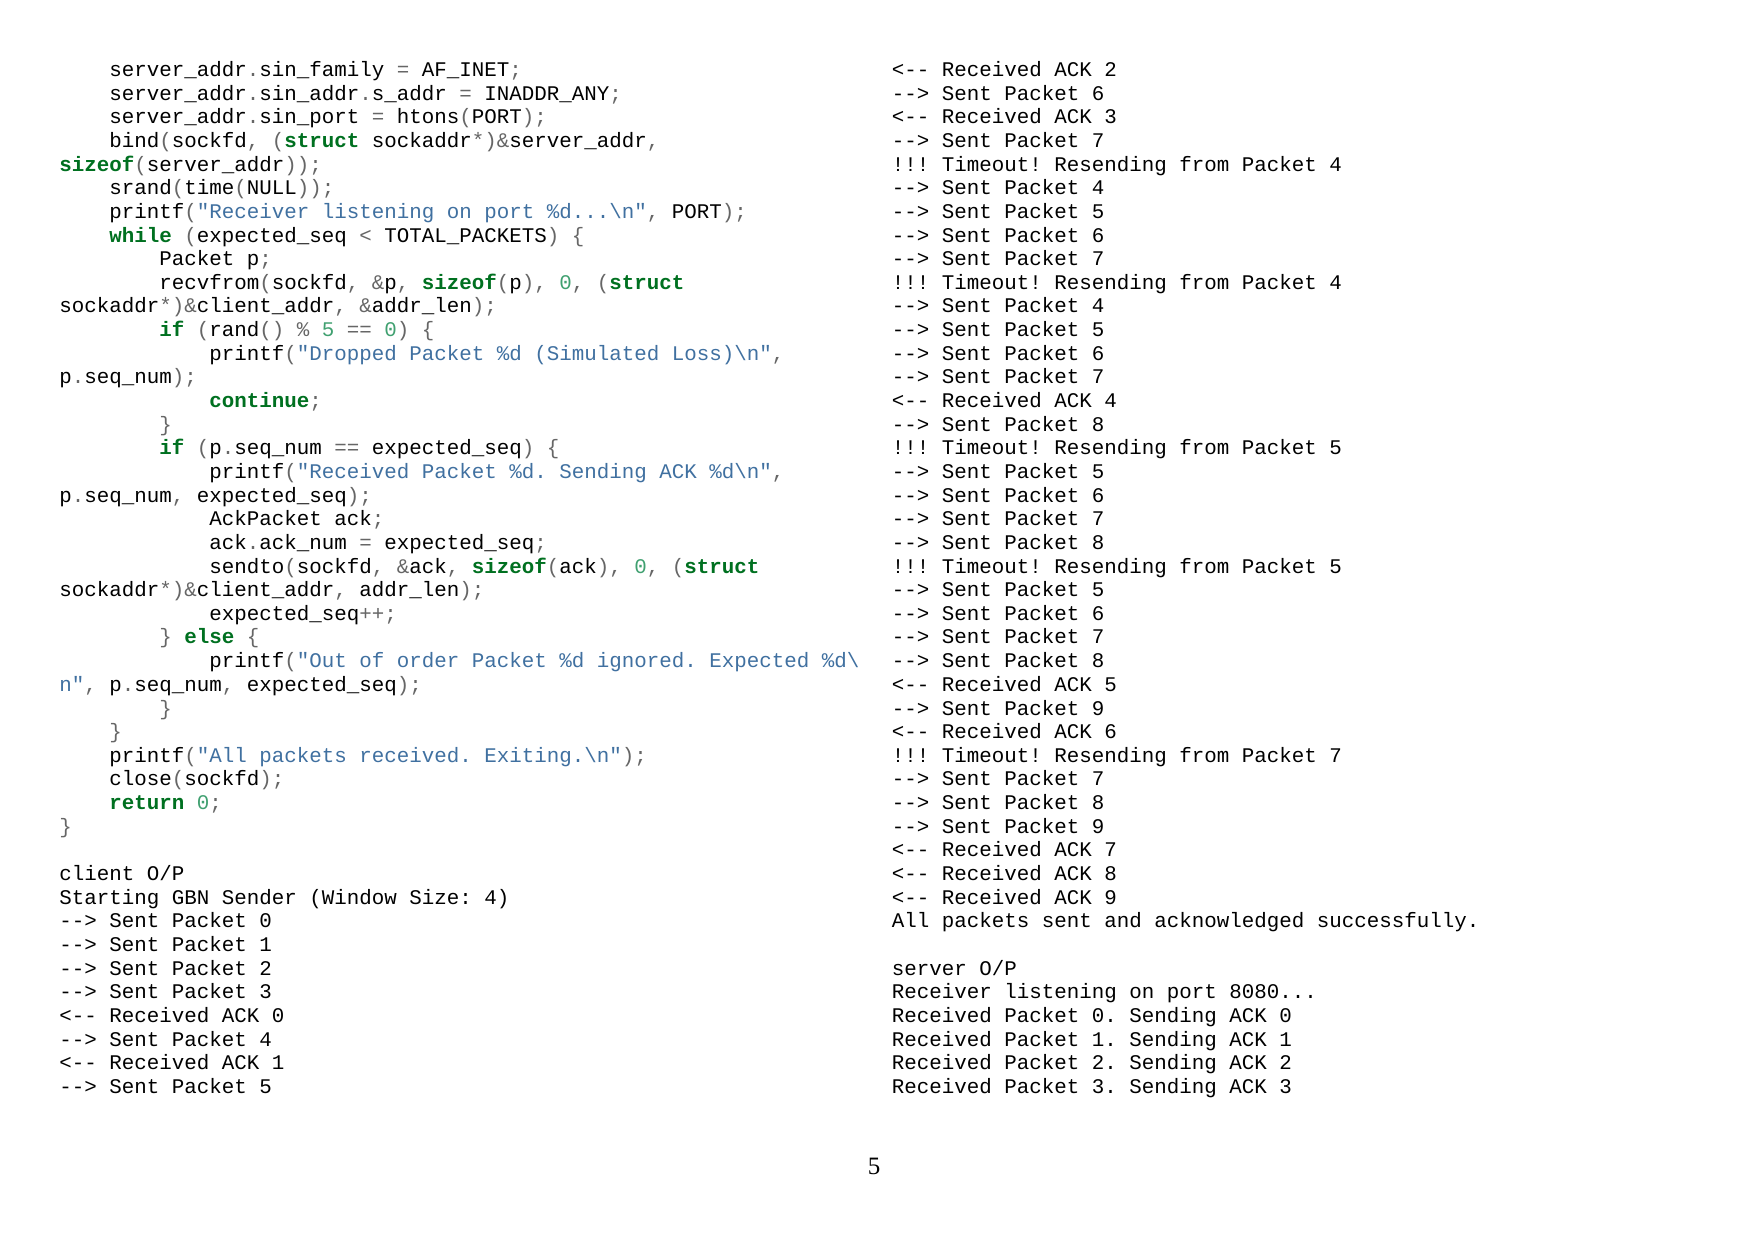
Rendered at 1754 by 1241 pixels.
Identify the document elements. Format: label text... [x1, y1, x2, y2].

text return 0; [59, 792, 862, 816]
text --> Sent Packet 5 [892, 579, 1695, 603]
text bind(sockfd, (struct sockaddr*)&server_addr, sizeof(server_addr)); [59, 130, 862, 177]
text srand(time(NULL)); [59, 177, 862, 201]
text <-- Received ACK 7 [892, 839, 1695, 863]
text AckPacket ack; [59, 508, 862, 532]
text <-- Received ACK 1 [59, 1052, 862, 1076]
text <-- Received ACK 0 [59, 1005, 862, 1028]
text Received Packet 0. Sending ACK 0 [892, 1005, 1695, 1028]
text <-- Received ACK 6 [892, 721, 1695, 745]
text --> Sent Packet 3 [59, 981, 862, 1005]
text --> Sent Packet 6 [892, 224, 1695, 248]
text Receiver listening on port 8080... [892, 981, 1695, 1005]
text --> Sent Packet 6 [892, 343, 1695, 366]
text --> Sent Packet 5 [892, 319, 1695, 343]
text --> Sent Packet 4 [892, 296, 1695, 319]
text --> Sent Packet 5 [892, 201, 1695, 224]
text <-- Received ACK 5 [892, 674, 1695, 697]
text Received Packet 2. Sending ACK 2 [892, 1052, 1695, 1076]
text --> Sent Packet 8 [892, 650, 1695, 674]
text <-- Received ACK 8 [892, 863, 1695, 887]
text ack.ack_num = expected_seq; [59, 532, 862, 556]
text if (rand() % 5 == 0) { [59, 319, 862, 343]
text continue; [59, 390, 862, 414]
text server O/P [892, 958, 1695, 981]
text --> Sent Packet 8 [892, 414, 1695, 437]
text server_addr.sin_family = AF_INET; [59, 59, 862, 83]
text --> Sent Packet 8 [892, 532, 1695, 556]
text server_addr.sin_port = htons(PORT); [59, 106, 862, 130]
text Received Packet 1. Sending ACK 1 [892, 1028, 1695, 1052]
text --> Sent Packet 7 [892, 130, 1695, 154]
text recvfrom(sockfd, &p, sizeof(p), 0, (struct sockaddr*)&client_addr, &addr_len); [59, 272, 862, 319]
text --> Sent Packet 7 [892, 248, 1695, 272]
text sendto(sockfd, &ack, sizeof(ack), 0, (struct sockaddr*)&client_addr, addr_len); [59, 556, 862, 603]
text --> Sent Packet 8 [892, 792, 1695, 816]
text } [59, 816, 862, 839]
text --> Sent Packet 6 [892, 603, 1695, 627]
text --> Sent Packet 9 [892, 697, 1695, 721]
text <-- Received ACK 2 [892, 59, 1695, 83]
text !!! Timeout! Resending from Packet 4 [892, 154, 1695, 177]
text !!! Timeout! Resending from Packet 5 [892, 556, 1695, 579]
text Packet p; [59, 248, 862, 272]
text printf("Out of order Packet %d ignored. Expected %d\n", p.seq_num, expected_seq); [59, 650, 862, 697]
text close(sockfd); [59, 768, 862, 792]
text } [59, 721, 862, 745]
text --> Sent Packet 7 [892, 768, 1695, 792]
text --> Sent Packet 9 [892, 816, 1695, 839]
text } [59, 697, 862, 721]
text --> Sent Packet 7 [892, 508, 1695, 532]
text --> Sent Packet 2 [59, 958, 862, 981]
text printf("Dropped Packet %d (Simulated Loss)\n", p.seq_num); [59, 343, 862, 390]
text } else { [59, 627, 862, 650]
text --> Sent Packet 5 [59, 1076, 862, 1099]
text printf("Receiver listening on port %d...\n", PORT); [59, 201, 862, 224]
text !!! Timeout! Resending from Packet 5 [892, 437, 1695, 461]
text --> Sent Packet 0 [59, 910, 862, 934]
text Starting GBN Sender (Window Size: 4) [59, 887, 862, 910]
text Received Packet 3. Sending ACK 3 [892, 1076, 1695, 1099]
text !!! Timeout! Resending from Packet 7 [892, 745, 1695, 768]
text printf("All packets received. Exiting.\n"); [59, 745, 862, 768]
text <-- Received ACK 4 [892, 390, 1695, 414]
text server_addr.sin_addr.s_addr = INADDR_ANY; [59, 83, 862, 106]
text --> Sent Packet 7 [892, 366, 1695, 390]
text !!! Timeout! Resending from Packet 4 [892, 272, 1695, 296]
text expected_seq++; [59, 603, 862, 627]
text printf("Received Packet %d. Sending ACK %d\n", p.seq_num, expected_seq); [59, 461, 862, 508]
text <-- Received ACK 3 [892, 106, 1695, 130]
text <-- Received ACK 9 [892, 887, 1695, 910]
text --> Sent Packet 5 [892, 461, 1695, 485]
text if (p.seq_num == expected_seq) { [59, 437, 862, 461]
text --> Sent Packet 4 [59, 1028, 862, 1052]
text --> Sent Packet 6 [892, 485, 1695, 508]
text while (expected_seq < TOTAL_PACKETS) { [59, 224, 862, 248]
text All packets sent and acknowledged successfully. [892, 910, 1695, 934]
text --> Sent Packet 1 [59, 934, 862, 958]
text --> Sent Packet 6 [892, 83, 1695, 106]
text client O/P [59, 863, 862, 887]
text --> Sent Packet 4 [892, 177, 1695, 201]
text } [59, 414, 862, 437]
text --> Sent Packet 7 [892, 627, 1695, 650]
